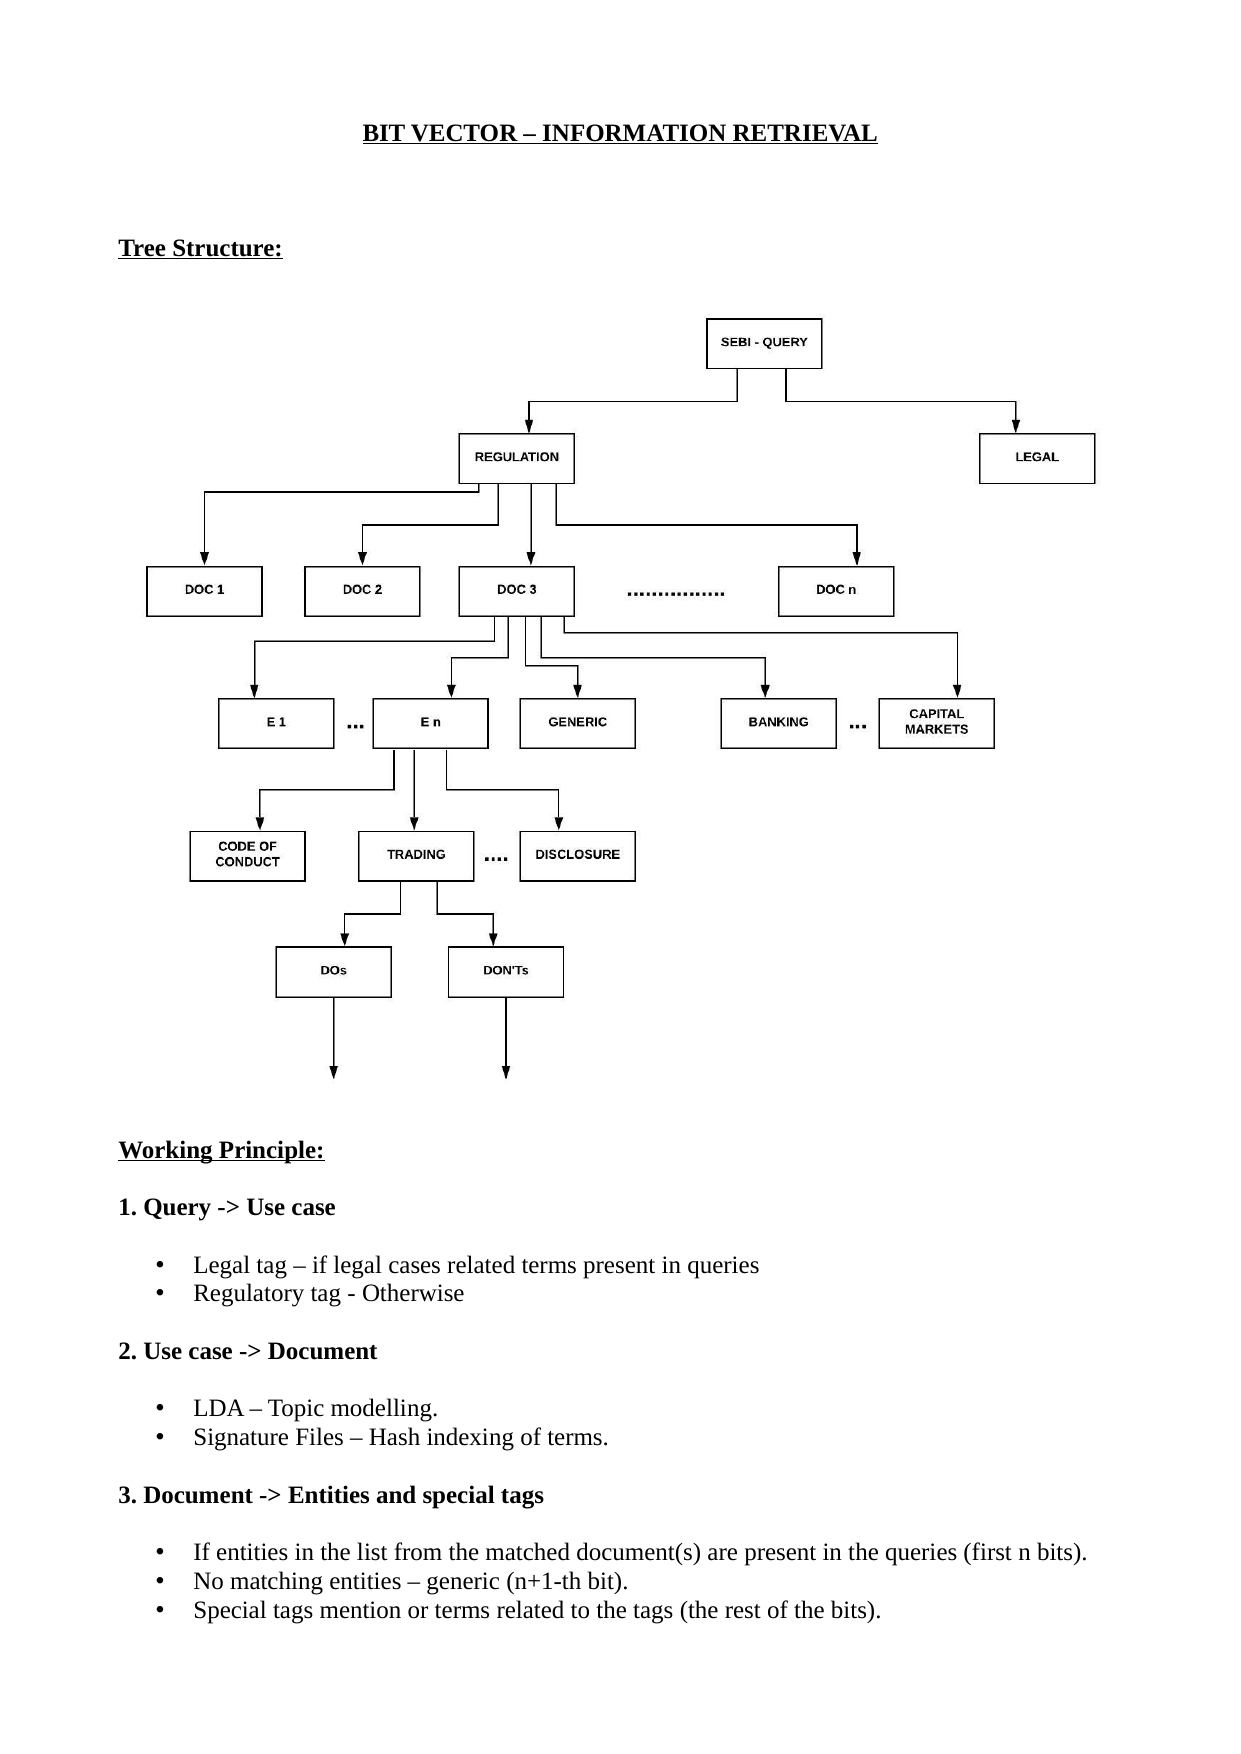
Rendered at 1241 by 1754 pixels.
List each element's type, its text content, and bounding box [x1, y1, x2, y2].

list No matching entities – generic (n+1-th bit). [156, 1566, 1122, 1595]
text 2. Use case -> Document [118, 1336, 1122, 1365]
list Legal tag – if legal cases related terms present in queries [156, 1250, 1122, 1278]
text BIT VECTOR – INFORMATION RETRIEVAL [118, 118, 1122, 147]
list LDA – Topic modelling. [156, 1393, 1122, 1422]
picture [118, 290, 1123, 1106]
list Regulatory tag - Otherwise [156, 1278, 1122, 1307]
text 1. Query -> Use case [118, 1192, 1122, 1221]
list Signature Files – Hash indexing of terms. [156, 1422, 1122, 1451]
list Special tags mention or terms related to the tags (the rest of the bits). [156, 1595, 1122, 1623]
list If entities in the list from the matched document(s) are present in the queries (first n bits). [156, 1537, 1122, 1566]
text Tree Structure: [118, 233, 1122, 262]
text 3. Document -> Entities and special tags [118, 1480, 1122, 1508]
text Working Principle: [118, 1135, 1122, 1163]
